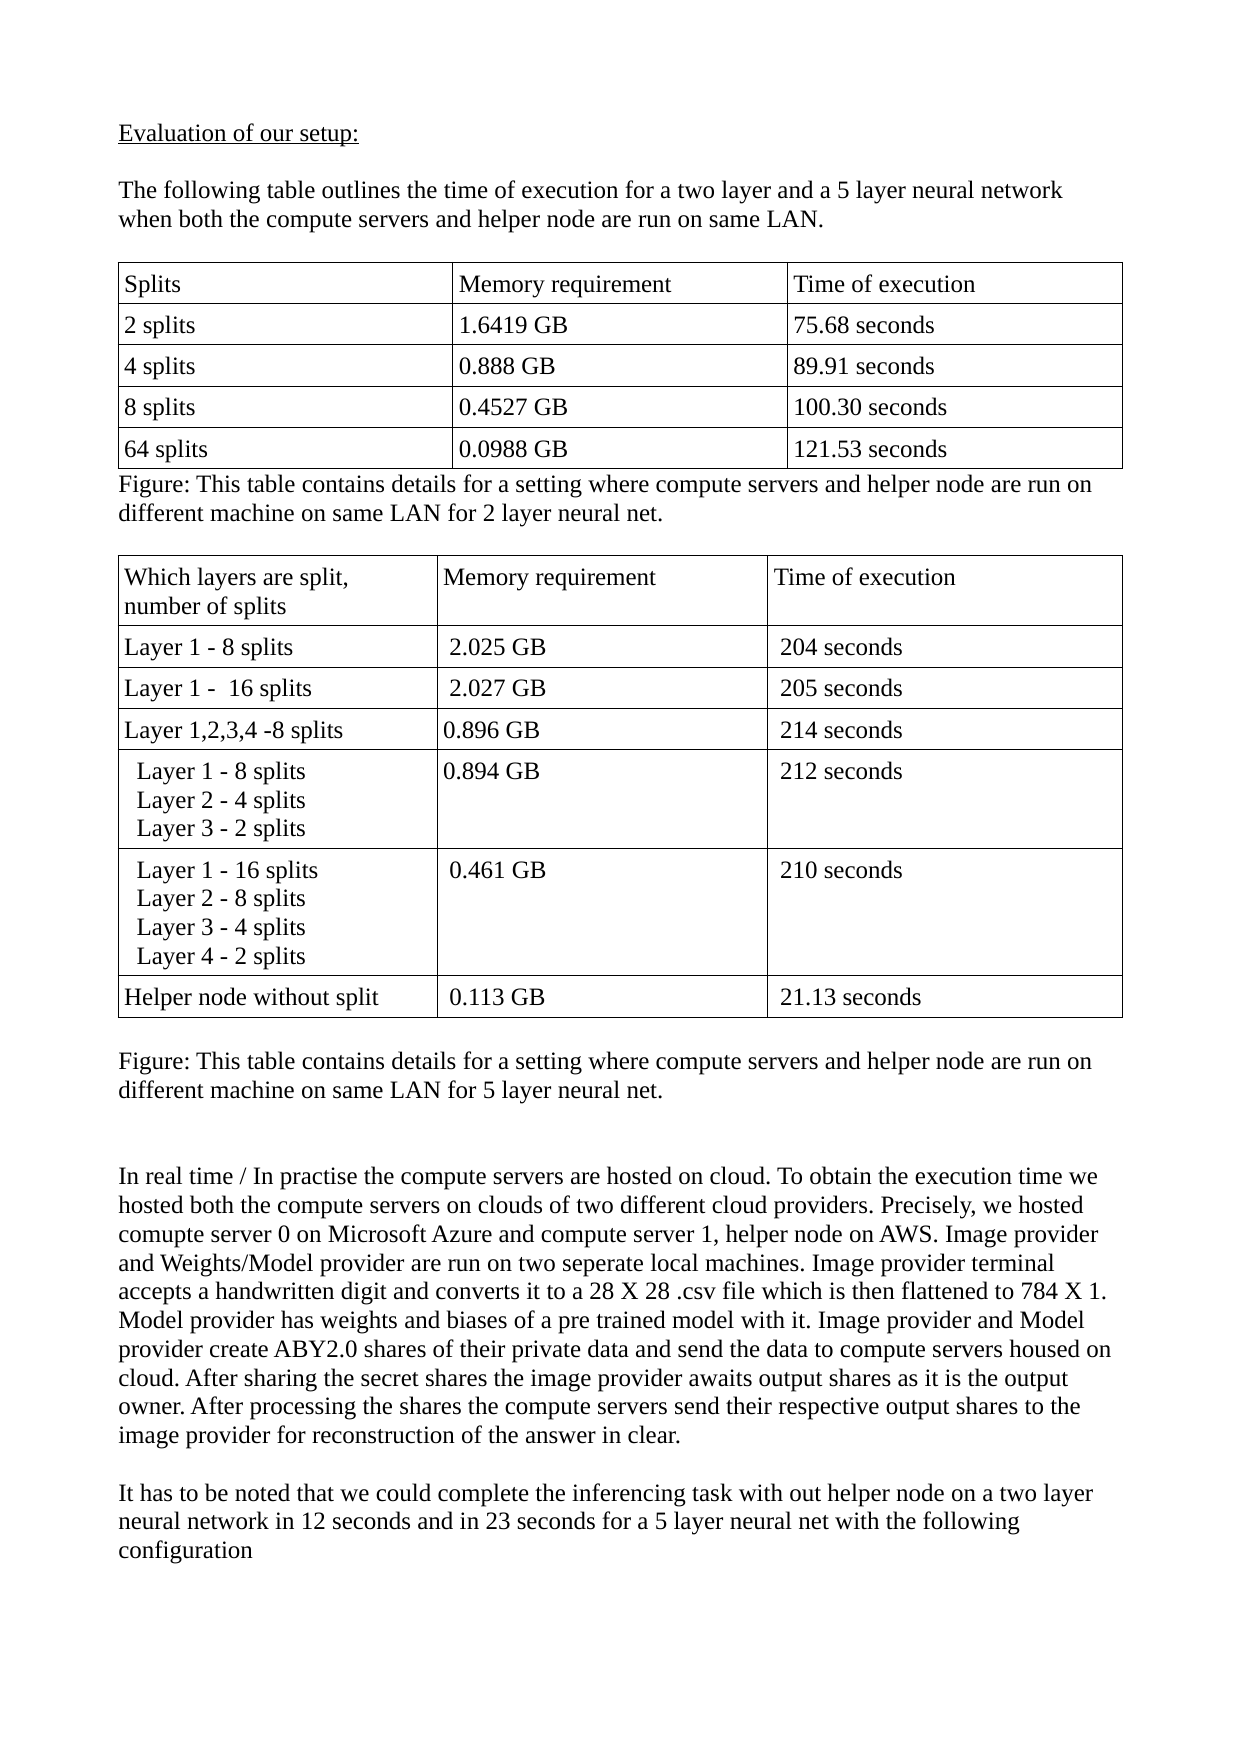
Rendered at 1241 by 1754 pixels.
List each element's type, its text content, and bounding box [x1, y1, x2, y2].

text The following table outlines the time of execution for a two layer and a 5 layer neural network when both the compute servers and helper node are run on same LAN. [118, 176, 1122, 233]
table_header Splits [119, 263, 452, 303]
table_cell 0.461 GB [438, 849, 767, 975]
table_cell 205 seconds [768, 668, 1122, 708]
table_cell Layer 1 - 8 splits [119, 626, 437, 667]
table_cell Helper node without split [119, 976, 437, 1017]
table_header Memory requirement [453, 263, 787, 303]
table_cell 89.91 seconds [788, 345, 1122, 386]
table_header Which layers are split, number of splits [119, 556, 437, 625]
table_cell 204 seconds [768, 626, 1122, 667]
table_cell 75.68 seconds [788, 304, 1122, 344]
text Figure: This table contains details for a setting where compute servers and helper node are run on different machine on same LAN for 5 layer neural net. [118, 1046, 1122, 1104]
table_cell 210 seconds [768, 849, 1122, 975]
table_cell Layer 1,2,3,4 -8 splits [119, 709, 437, 749]
table_cell 0.896 GB [438, 709, 767, 749]
text Evaluation of our setup: [118, 118, 1122, 176]
table_cell 214 seconds [768, 709, 1122, 749]
table_cell 1.6419 GB [453, 304, 787, 344]
table_cell Layer 1 - 16 splits Layer 2 - 8 splits Layer 3 - 4 splits Layer 4 - 2 splits [119, 849, 437, 975]
table_cell Layer 1 - 8 splits Layer 2 - 4 splits Layer 3 - 2 splits [119, 750, 437, 848]
table_header Memory requirement [438, 556, 767, 625]
table_cell 2.025 GB [438, 626, 767, 667]
table_cell 2.027 GB [438, 668, 767, 708]
table_cell 21.13 seconds [768, 976, 1122, 1017]
table_cell 0.888 GB [453, 345, 787, 386]
text It has to be noted that we could complete the inferencing task with out helper node on a two layer neural network in 12 seconds and in 23 seconds for a 5 layer neural net with the following configuration [118, 1478, 1122, 1564]
table_cell 121.53 seconds [788, 428, 1122, 468]
table_cell 0.113 GB [438, 976, 767, 1017]
table_cell 212 seconds [768, 750, 1122, 848]
table_cell 2 splits [119, 304, 452, 344]
table_cell Layer 1 - 16 splits [119, 668, 437, 708]
table_cell 0.4527 GB [453, 387, 787, 427]
table_cell 8 splits [119, 387, 452, 427]
table_header Time of execution [768, 556, 1122, 625]
table_cell 64 splits [119, 428, 452, 468]
table_cell 0.894 GB [438, 750, 767, 848]
text In real time / In practise the compute servers are hosted on cloud. To obtain the execution time we hosted both the compute servers on clouds of two different cloud providers. Precisely, we hosted comupte server 0 on Microsoft Azure and compute server 1, helper node on AWS. Image provider and Weights/Model provider are run on two seperate local machines. Image provider terminal accepts a handwritten digit and converts it to a 28 X 28 .csv file which is then flattened to 784 X 1. Model provider has weights and biases of a pre trained model with it. Image provider and Model provider create ABY2.0 shares of their private data and send the data to compute servers housed on cloud. After sharing the secret shares the image provider awaits output shares as it is the output owner. After processing the shares the compute servers send their respective output shares to the image provider for reconstruction of the answer in clear. [118, 1161, 1122, 1449]
table_header Time of execution [788, 263, 1122, 303]
table_cell 0.0988 GB [453, 428, 787, 468]
table_cell 4 splits [119, 345, 452, 386]
text Figure: This table contains details for a setting where compute servers and helper node are run on different machine on same LAN for 2 layer neural net. [118, 469, 1122, 527]
table_cell 100.30 seconds [788, 387, 1122, 427]
